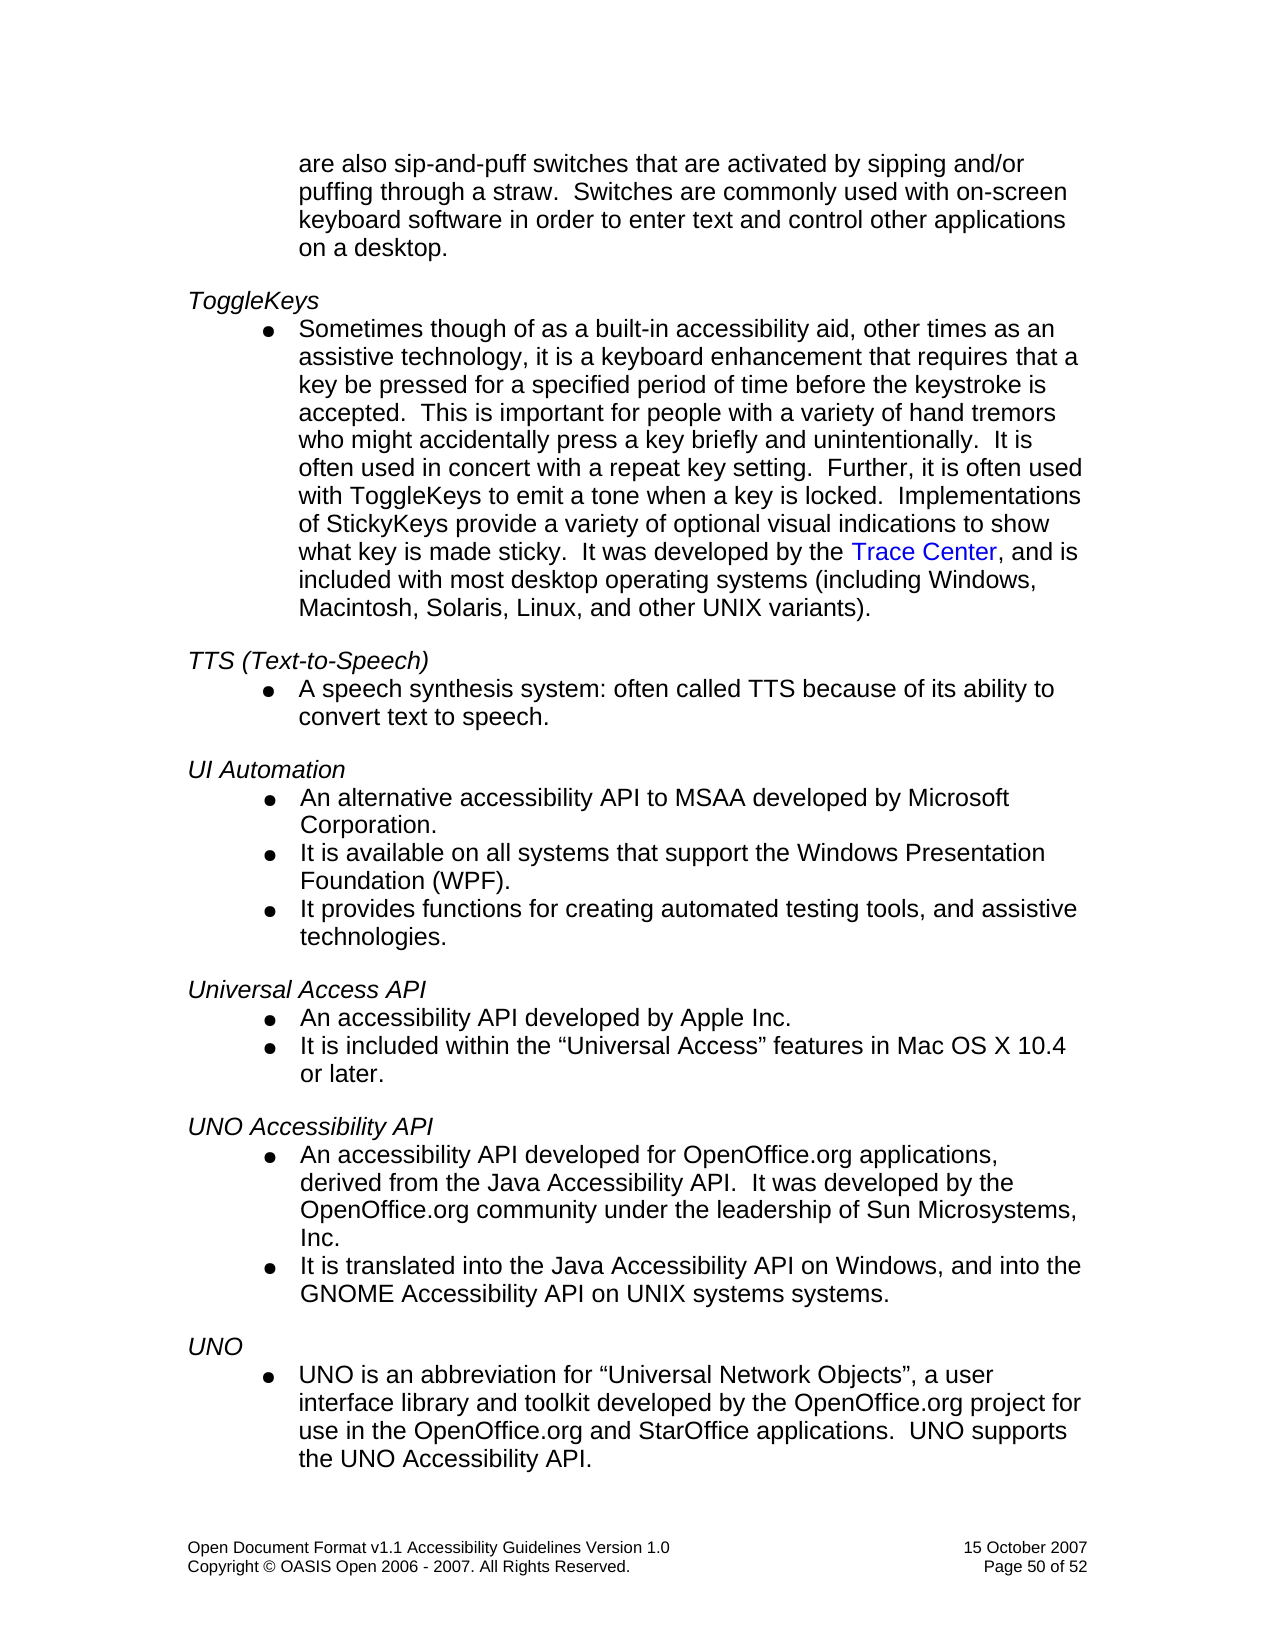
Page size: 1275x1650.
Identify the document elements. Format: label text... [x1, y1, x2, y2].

list A speech synthesis system: often called TTS because of its ability to convert text to speech. [261, 674, 1088, 730]
list are also sip-and-puff switches that are activated by sipping and/or puffing through a straw. Switches are commonly used with on-screen keyboard software in order to enter text and control other applications on a desktop. [261, 150, 1088, 262]
title UNO [187, 1333, 1088, 1361]
list It provides functions for creating automated testing tools, and assistive technologies. [262, 895, 1088, 951]
list An accessibility API developed by Apple Inc. [262, 1004, 1088, 1032]
title Universal Access API [187, 976, 1088, 1004]
list An alternative accessibility API to MSAA developed by Microsoft Corporation. [262, 783, 1088, 839]
title UI Automation [187, 755, 1088, 783]
list Sometimes though of as a built-in accessibility aid, other times as an assistive technology, it is a keyboard enhancement that requires that a key be pressed for a specified period of time before the keystroke is accepted. This is important for people with a variety of hand tremors who might accidentally press a key briefly and unintentionally. It is often used in concert with a repeat key setting. Further, it is often used with ToggleKeys to emit a tone when a key is locked. Implementations of StickyKeys provide a variety of optional visual indications to show what key is made sticky. It was developed by the Trace Center, and is included with most desktop operating systems (including Windows, Macintosh, Solaris, Linux, and other UNIX variants). [261, 314, 1088, 622]
title ToggleKeys [187, 287, 1088, 314]
title UNO Accessibility API [187, 1112, 1088, 1140]
list It is translated into the Java Accessibility API on Windows, and into the GNOME Accessibility API on UNIX systems systems. [262, 1252, 1088, 1308]
list It is included within the “Universal Access” features in Mac OS X 10.4 or later. [262, 1032, 1088, 1087]
title TTS (Text-to-Speech) [187, 647, 1088, 674]
list It is available on all systems that support the Windows Presentation Foundation (WPF). [262, 839, 1088, 895]
list UNO is an abbreviation for “Universal Network Objects”, a user interface library and toolkit developed by the OpenOffice.org project for use in the OpenOffice.org and StarOffice applications. UNO supports the UNO Accessibility API. [261, 1361, 1088, 1472]
list An accessibility API developed for OpenOffice.org applications, derived from the Java Accessibility API. It was developed by the OpenOffice.org community under the leadership of Sun Microsystems, Inc. [262, 1140, 1088, 1252]
